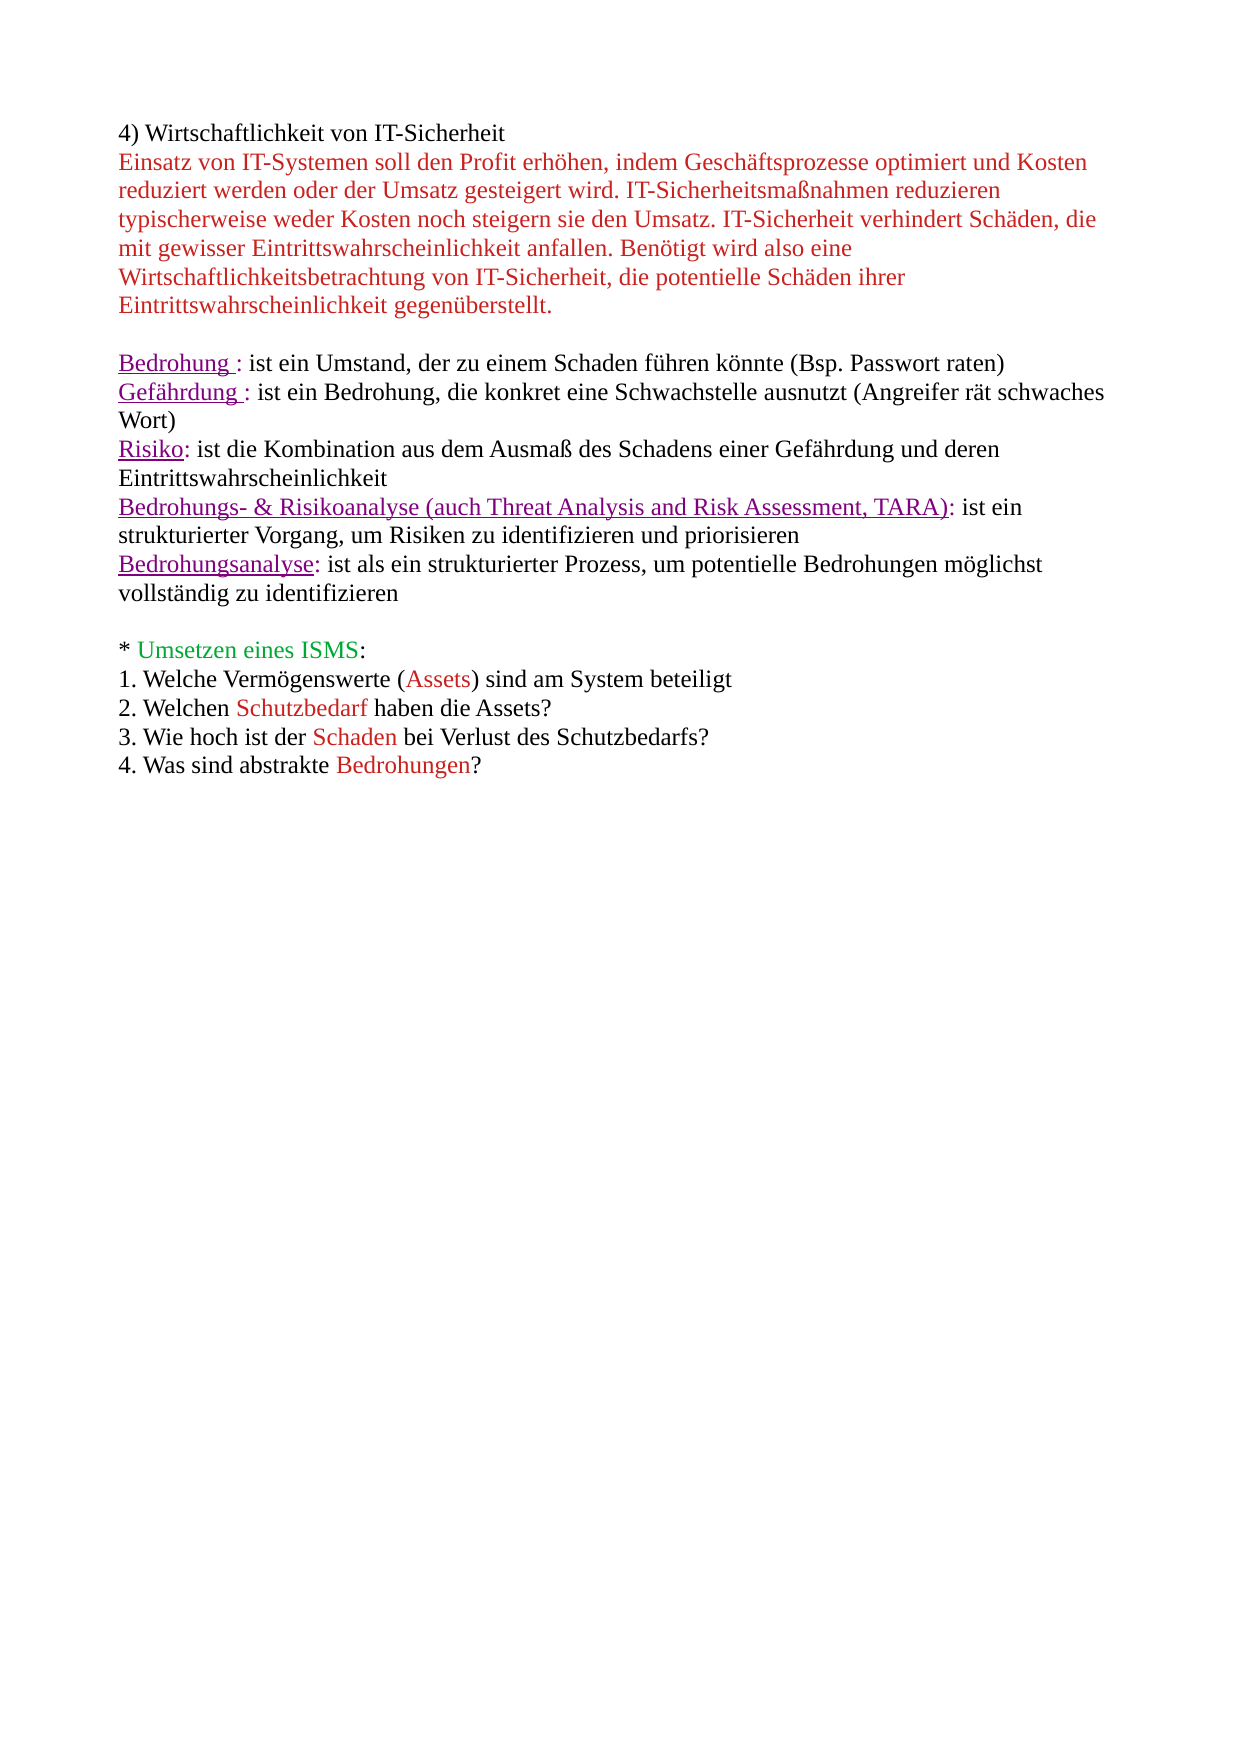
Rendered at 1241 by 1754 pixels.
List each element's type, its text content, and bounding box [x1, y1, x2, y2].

text Bedrohungsanalyse: ist als ein strukturierter Prozess, um potentielle Bedrohungen möglichst vollständig zu identifizieren [118, 549, 1122, 607]
text 4) Wirtschaftlichkeit von IT-Sicherheit [118, 118, 1122, 147]
text 1. Welche Vermögenswerte (Assets) sind am System beteiligt [118, 664, 1122, 693]
text 4. Was sind abstrakte Bedrohungen? [118, 751, 1122, 779]
text Bedrohung : ist ein Umstand, der zu einem Schaden führen könnte (Bsp. Passwort raten) [118, 348, 1122, 377]
text Risiko: ist die Kombination aus dem Ausmaß des Schadens einer Gefährdung und deren Eintrittswahrscheinlichkeit [118, 434, 1122, 492]
text 2. Welchen Schutzbedarf haben die Assets? [118, 693, 1122, 722]
text Gefährdung : ist ein Bedrohung, die konkret eine Schwachstelle ausnutzt (Angreifer rät schwaches Wort) [118, 377, 1122, 434]
text Einsatz von IT-Systemen soll den Profit erhöhen, indem Geschäftsprozesse optimiert und Kosten reduziert werden oder der Umsatz gesteigert wird. IT-Sicherheitsmaßnahmen reduzieren typischerweise weder Kosten noch steigern sie den Umsatz. IT-Sicherheit verhindert Schäden, die mit gewisser Eintrittswahrscheinlichkeit anfallen. Benötigt wird also eine Wirtschaftlichkeitsbetrachtung von IT-Sicherheit, die potentielle Schäden ihrer Eintrittswahrscheinlichkeit gegenüberstellt. [118, 147, 1122, 319]
text 3. Wie hoch ist der Schaden bei Verlust des Schutzbedarfs? [118, 722, 1122, 751]
text * Umsetzen eines ISMS: [118, 636, 1122, 664]
text Bedrohungs- & Risikoanalyse (auch Threat Analysis and Risk Assessment, TARA): ist ein strukturierter Vorgang, um Risiken zu identifizieren und priorisieren [118, 492, 1122, 549]
